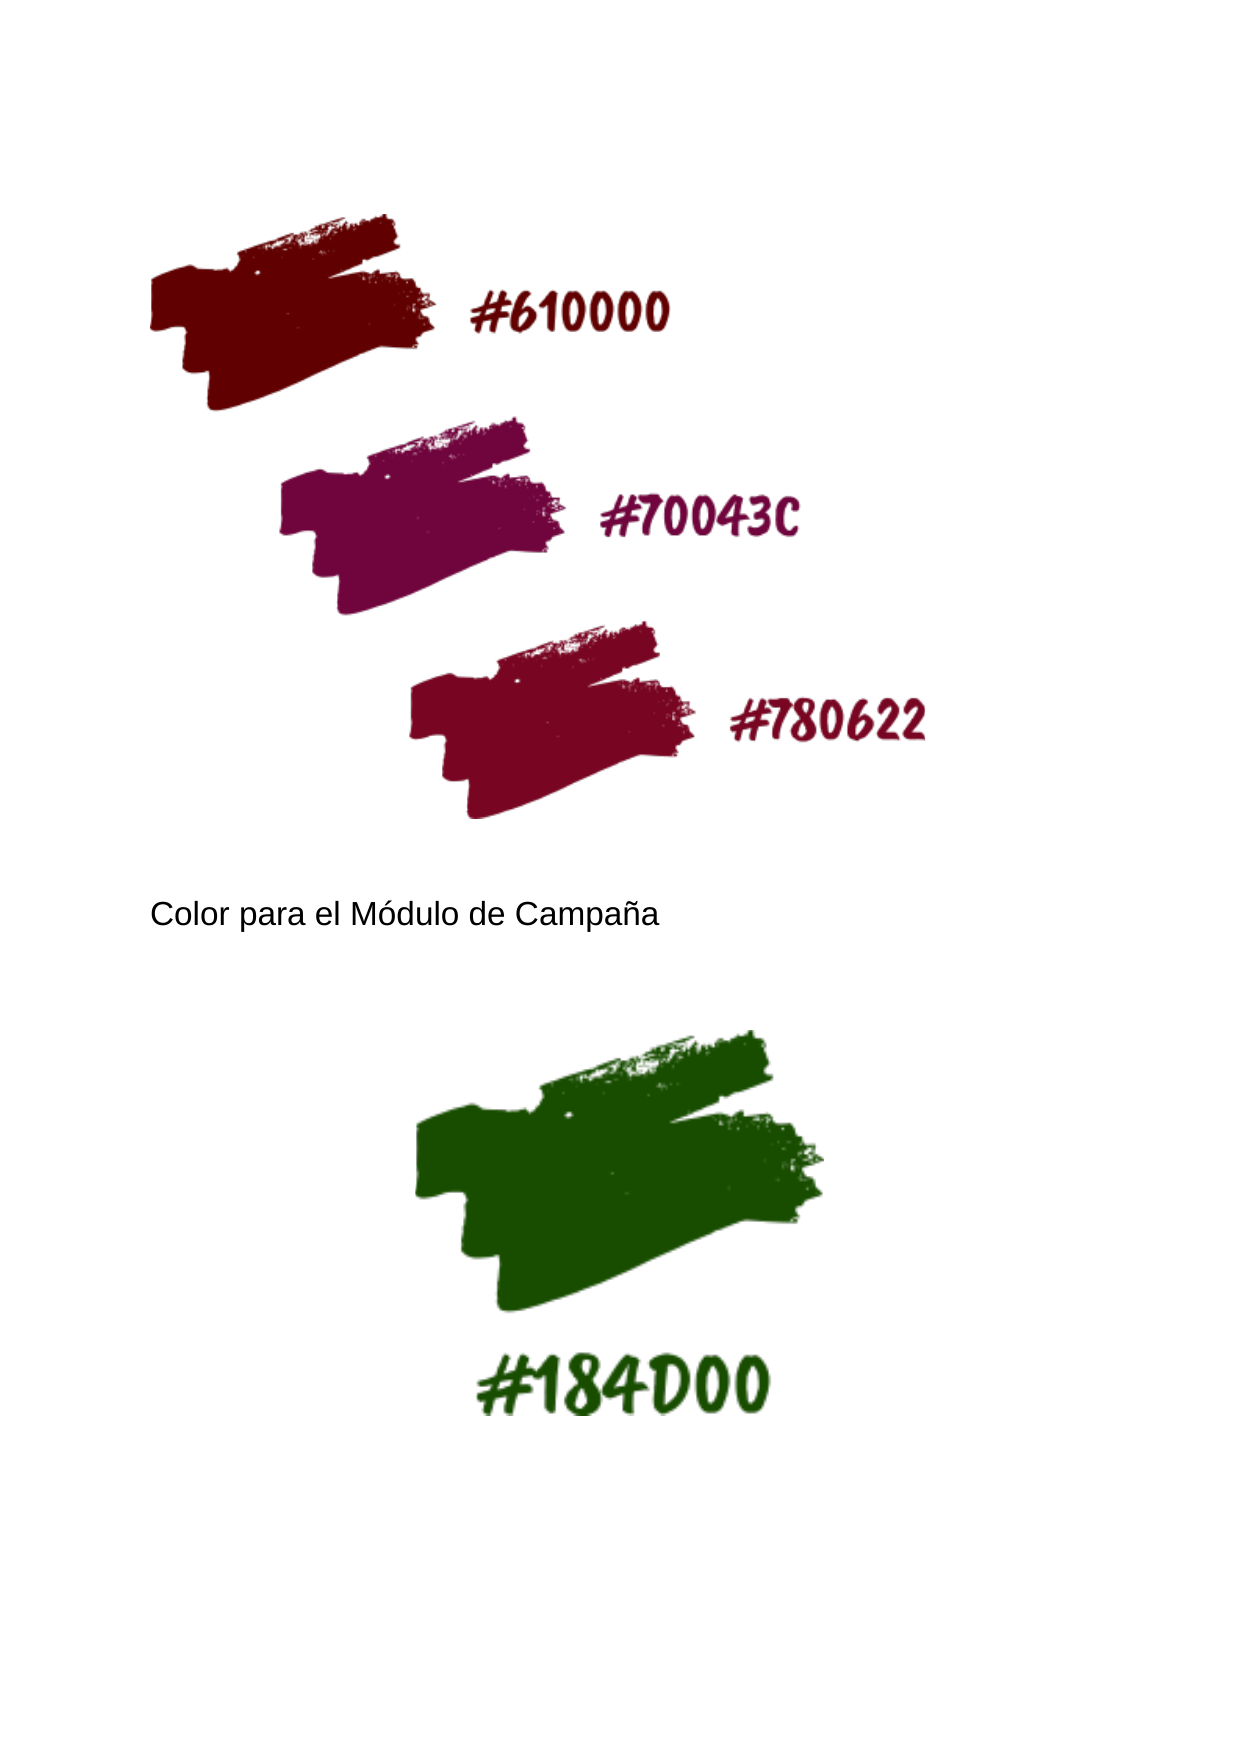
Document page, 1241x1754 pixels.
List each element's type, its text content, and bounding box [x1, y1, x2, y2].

text Color para el Módulo de Campaña [150, 894, 1090, 932]
picture [415, 1030, 824, 1416]
picture [150, 214, 926, 819]
